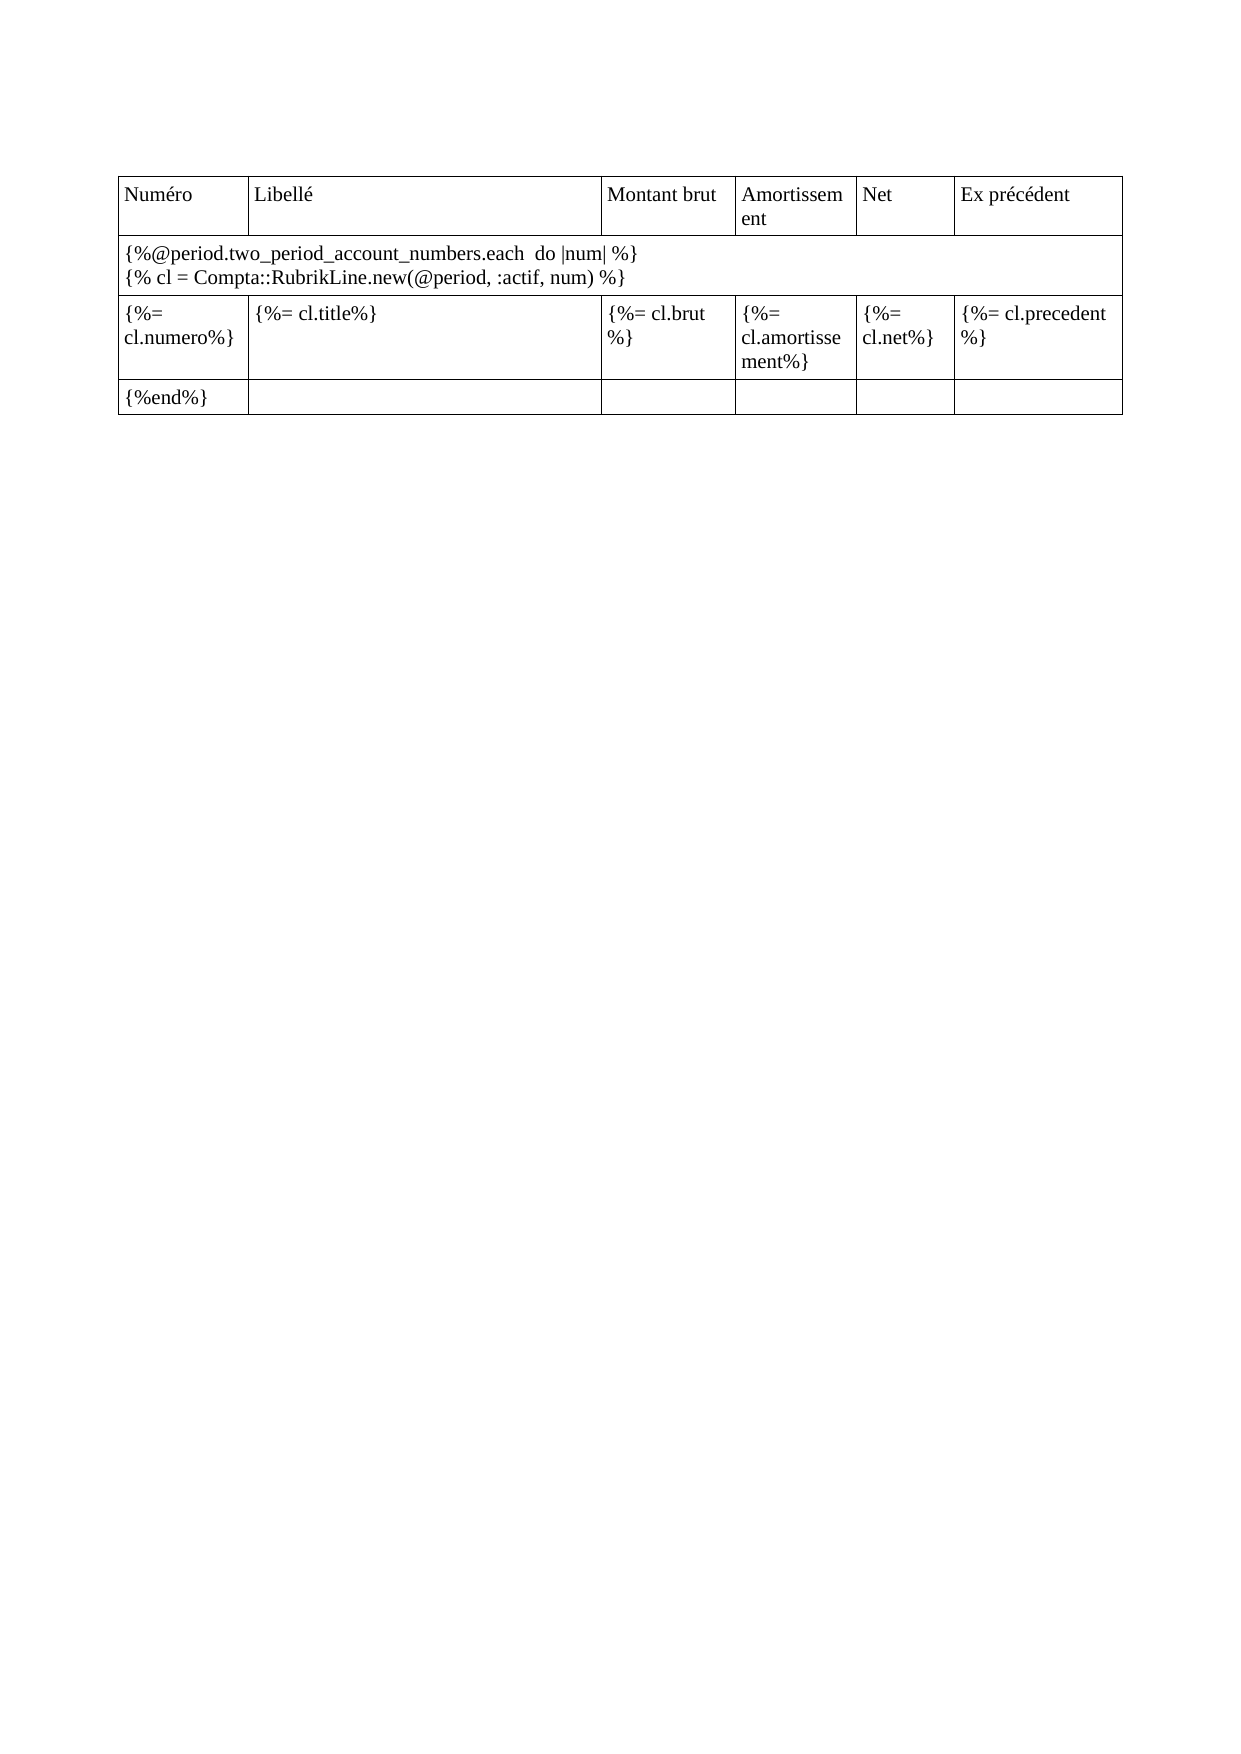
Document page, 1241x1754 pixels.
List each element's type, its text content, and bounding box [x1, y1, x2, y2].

table_cell [249, 380, 601, 414]
table_cell {%= cl.title%} [249, 296, 601, 379]
table_cell {%@period.two_period_account_numbers.each do |num| %} {% cl = Compta::RubrikLine.new(@period, :actif, num) %} [119, 236, 1122, 295]
table_header Ex précédent [955, 177, 1122, 235]
table_cell {%= cl.brut%} [602, 296, 735, 379]
table_header Libellé [249, 177, 601, 235]
table_cell [602, 380, 735, 414]
table_cell {%= cl.numero%} [119, 296, 248, 379]
table_cell [736, 380, 856, 414]
table_header Montant brut [602, 177, 735, 235]
table_header Net [857, 177, 954, 235]
table_cell {%= cl.precedent%} [955, 296, 1122, 379]
table_cell {%end%} [119, 380, 248, 414]
table_cell [857, 380, 954, 414]
table_cell [955, 380, 1122, 414]
table_cell {%= cl.amortissement%} [736, 296, 856, 379]
table_cell {%= cl.net%} [857, 296, 954, 379]
table_header Amortissement [736, 177, 856, 235]
table_header Numéro [119, 177, 248, 235]
